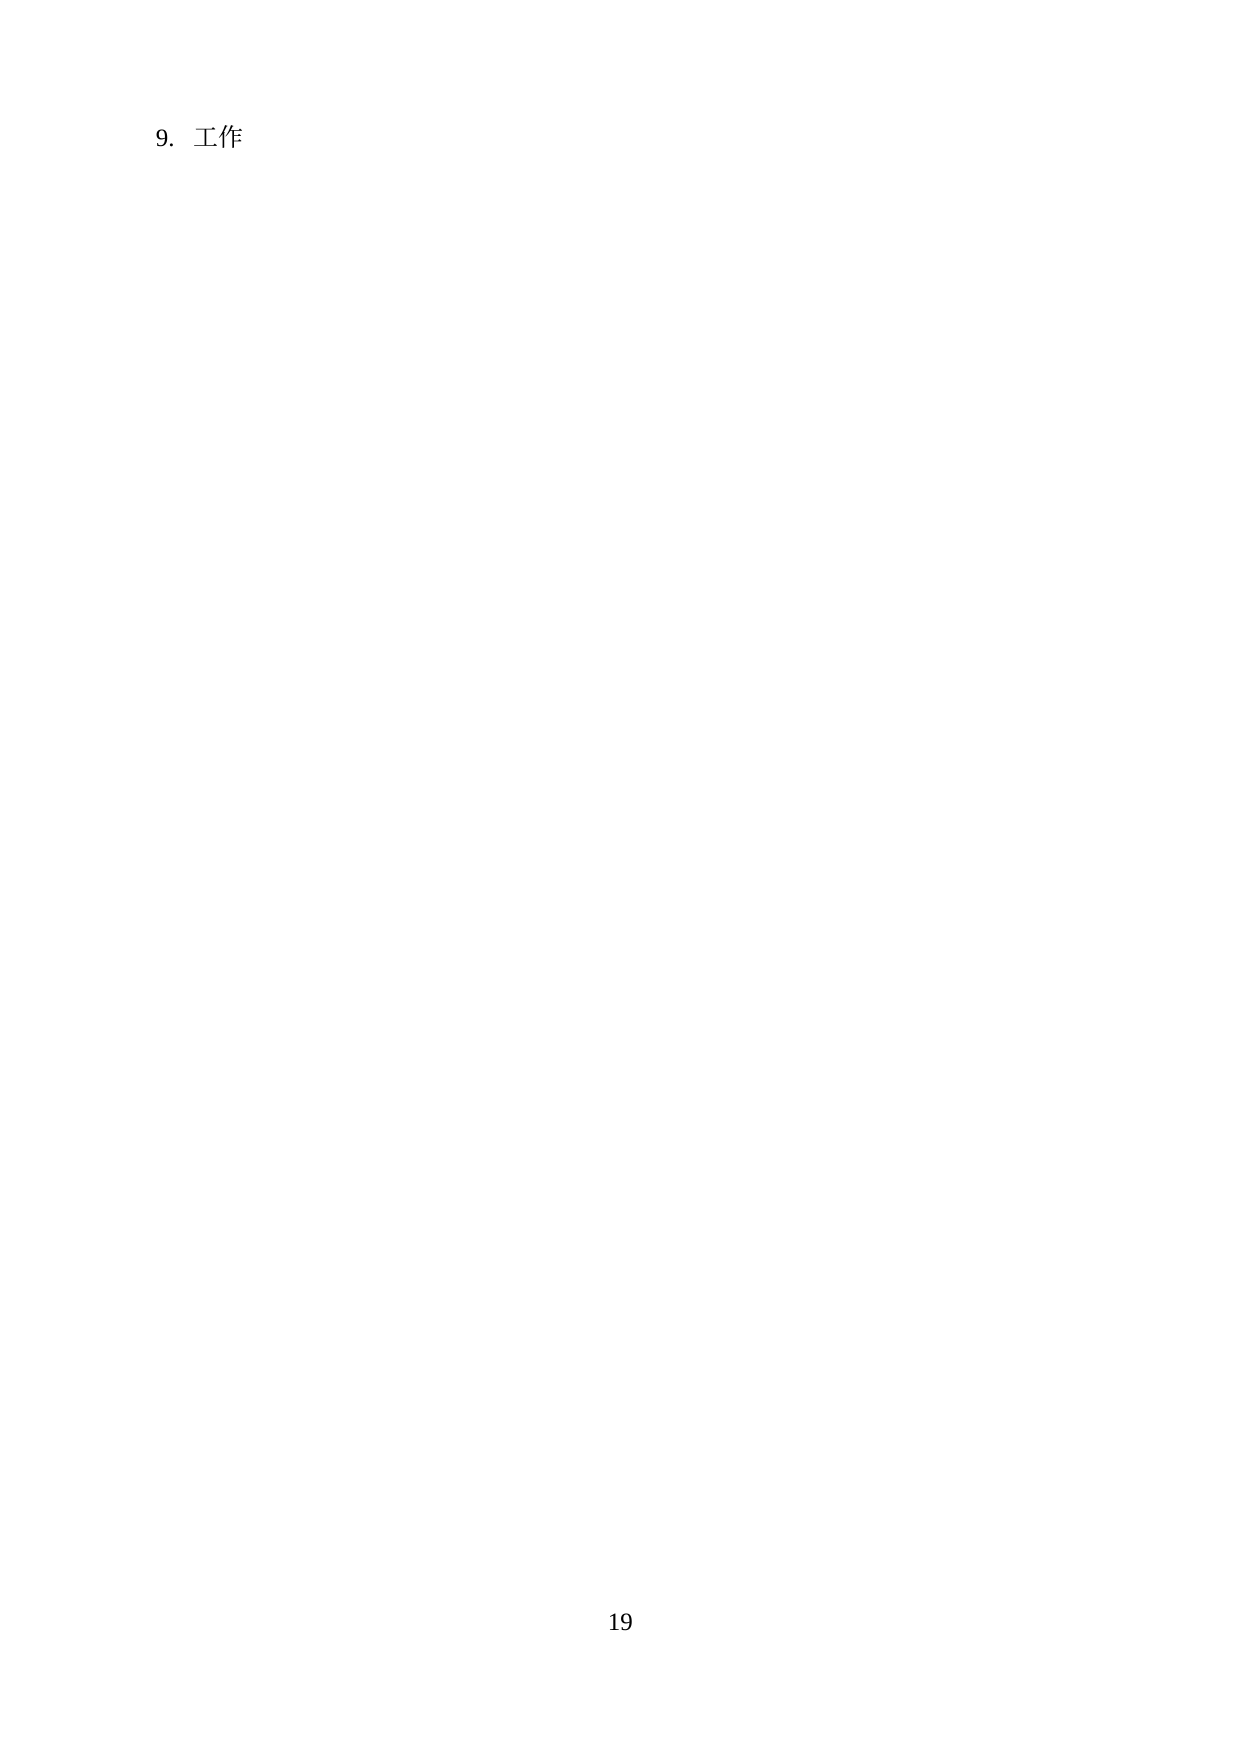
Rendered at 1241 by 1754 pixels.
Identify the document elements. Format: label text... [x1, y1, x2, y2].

list 工作 [156, 118, 1122, 154]
